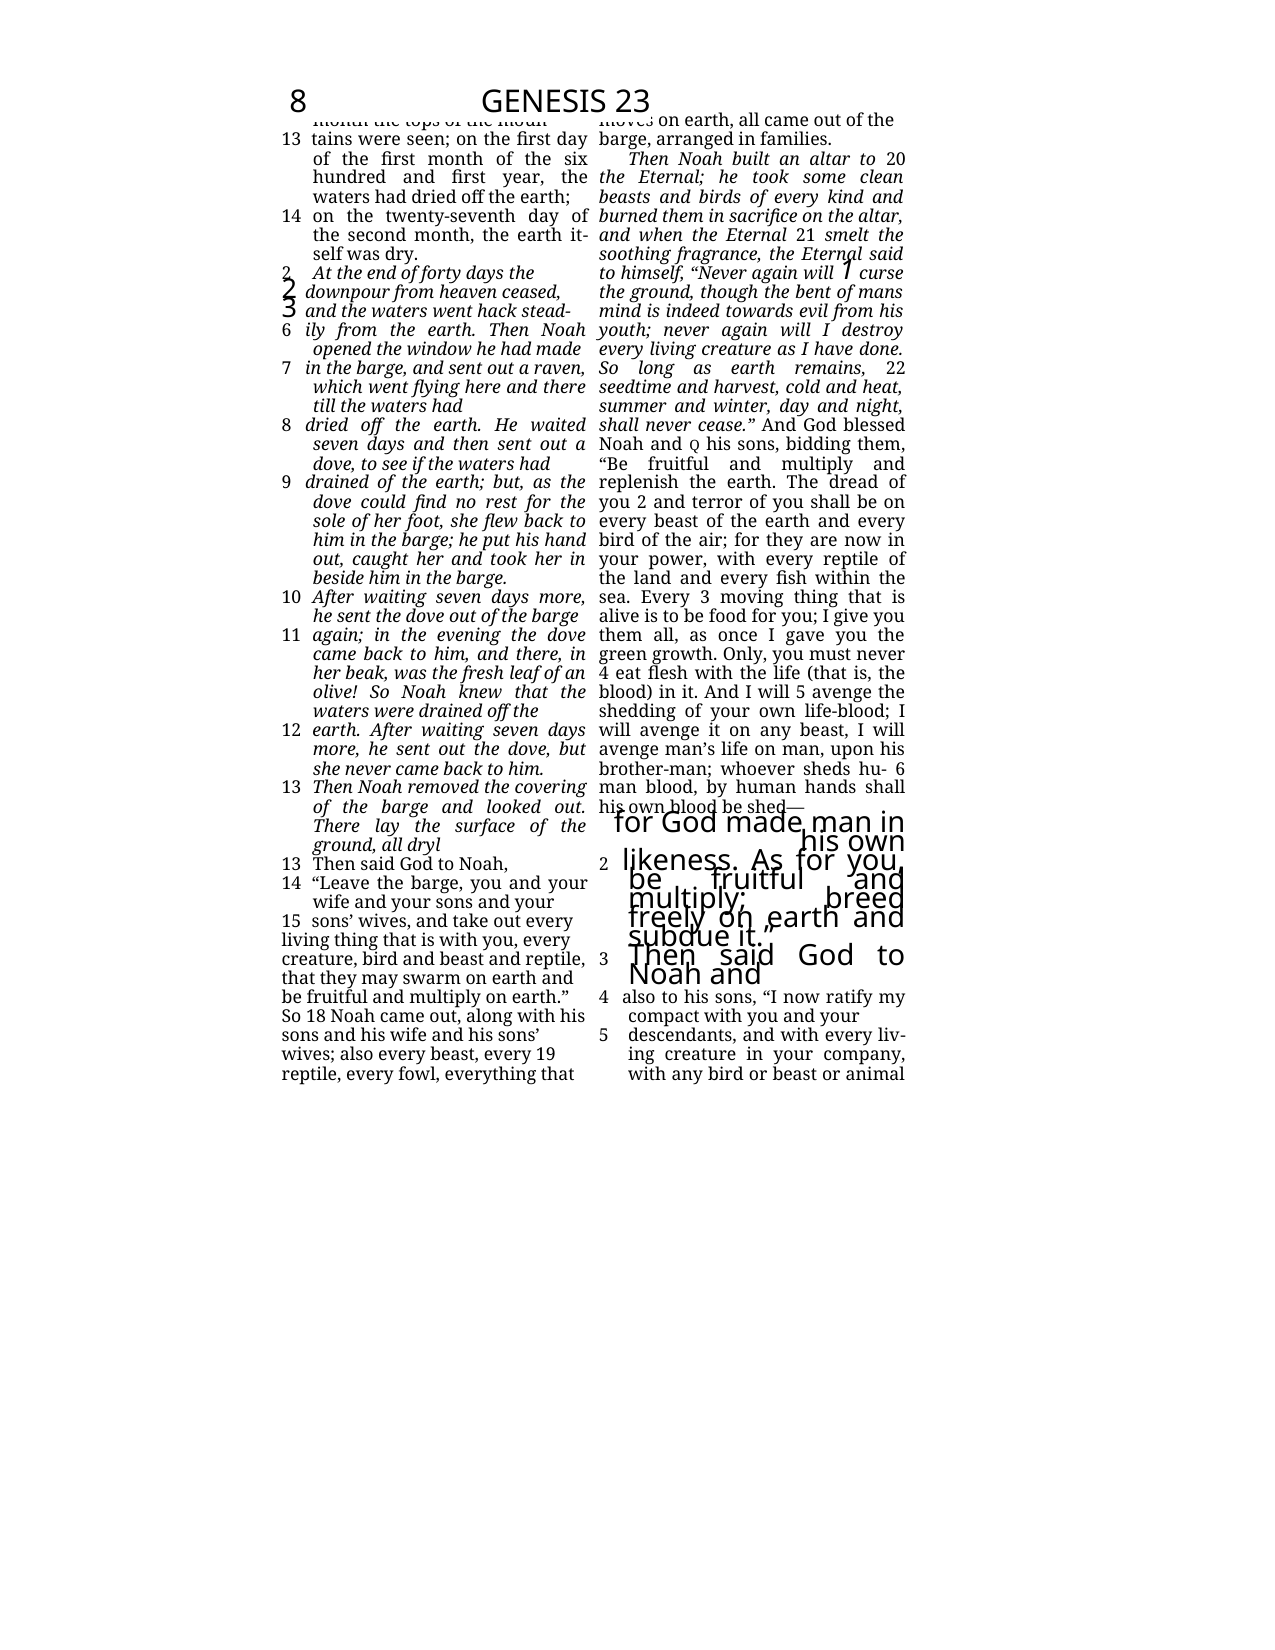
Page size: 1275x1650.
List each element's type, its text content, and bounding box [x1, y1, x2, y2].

list downpour from heaven ceased, [286, 283, 588, 302]
text living thing that is with you, every creature, bird and beast and reptile, that they may swarm on earth and be fruitful and multiply on earth.” So 18 Noah came out, along with his sons and his wife and his sons’ wives; also every beast, every 19 reptile, every fowl, everything that moves on earth, all came out of the barge, arranged in families. [281, 931, 588, 1084]
list earth. After waiting seven days more, he sent out the dove, but she never came back to him. [281, 722, 588, 779]
list At the end of forty days the [281, 264, 588, 283]
list again; in the evening the dove came back to him, and there, in her beak, was the fresh leaf of an olive! So Noah knew that the waters were drained off the [281, 626, 588, 722]
text for God made man in his own [599, 817, 906, 855]
list dried off the earth. He waited seven days and then sent out a dove, to see if the waters had [281, 417, 588, 474]
list Then Noah removed the cover­ing of the barge and looked out. There lay the surface of the ground, all dryl [281, 779, 588, 855]
list descendants, and with every liv­ing creature in your company, with any bird or beast or animal whatsoever that leaves the barge, with every beast of the earth: [599, 1027, 906, 1084]
list Then said God to Noah, [281, 855, 588, 874]
list also to his sons, “I now ratify my compact with you and your [599, 988, 906, 1027]
list drained of the earth; but, as the dove could find no rest for the sole of her foot, she flew back to him in the barge; he put his hand out, caught her and took her in beside him in the barge. [281, 474, 588, 588]
list ily from the earth. Then Noah opened the window he had made [281, 321, 588, 359]
list Armenia. Till the tenth month the waters steadily subsided, and on the first day of the tenth month the tops of the moun- [298, 122, 588, 131]
list in the barge, and sent out a raven, which went flying here and there till the waters had [281, 359, 588, 417]
list and the waters went hack stead- [281, 302, 588, 321]
list tains were seen; on the first day of the first month of the six hundred and first year, the waters had dried off the earth; [281, 131, 588, 207]
text Then Noah built an altar to 20 the Eternal; he took some clean beasts and birds of every kind and burned them in sacrifice on the altar, and when the Eternal 21 smelt the soothing fragrance, the Eternal said to himself, “Never again will 1 curse the ground, though the bent of mans mind is indeed towards evil from his youth; never again will I destroy every living creature as I have done. So long as earth remains, 22 seedtime and harvest, cold and heat, summer and winter, day and night, shall never cease.” And God blessed Noah and q his sons, bidding them, “Be fruitful and multiply and replen­ish the earth. The dread of you 2 and terror of you shall be on every beast of the earth and every bird of the air; for they are now in your power, with every reptile of the land and ev­ery fish within the sea. Every 3 moving thing that is alive is to be food for you; I give you them all, as once I gave you the green growth. Only, you must never 4 eat flesh with the life (that is, the blood) in it. And I will 5 avenge the shedding of your own life-blood; I will avenge it on any beast, I will avenge man’s life on man, upon his brother-man; whoever sheds hu- 6 man blood, by human hands shall his own blood be shed— [599, 150, 906, 817]
list Then said God to Noah and [599, 950, 906, 988]
text living thing that is with you, every creature, bird and beast and reptile, that they may swarm on earth and be fruitful and multiply on earth.” So 18 Noah came out, along with his sons and his wife and his sons’ wives; also every beast, every 19 reptile, every fowl, everything that moves on earth, all came out of the barge, arranged in families. [599, 112, 906, 150]
list After waiting seven days more, he sent the dove out of the barge [281, 588, 588, 626]
list “Leave the barge, you and your wife and your sons and your [281, 874, 588, 912]
list on the twenty-seventh day of the second month, the earth it­self was dry. [281, 207, 588, 264]
list sons’ wives, and take out every [281, 912, 588, 931]
list likeness. As for you, be fruitful and multiply; breed freely on earth and subdue it.” [599, 855, 906, 950]
